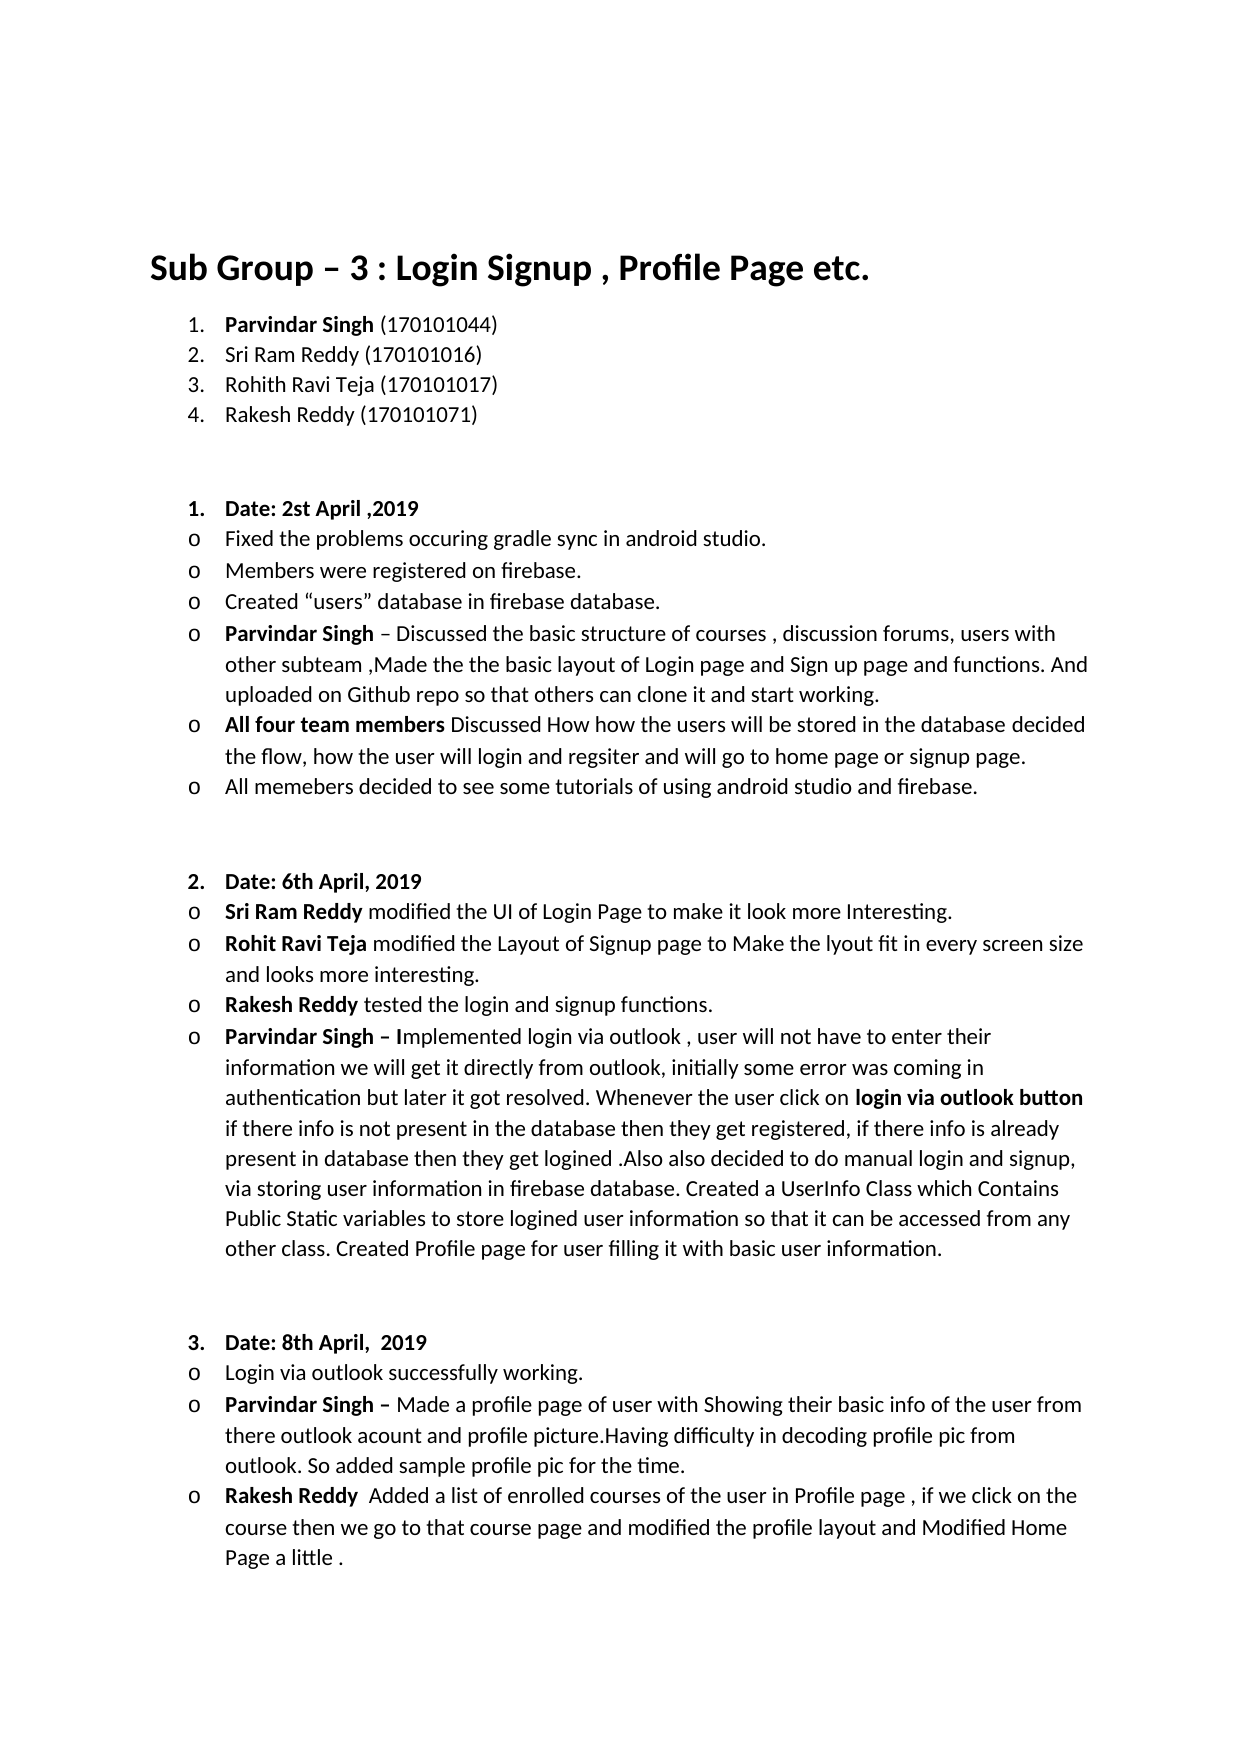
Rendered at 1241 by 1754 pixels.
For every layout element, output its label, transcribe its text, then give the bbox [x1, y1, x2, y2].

list Fixed the problems occuring gradle sync in android studio. [187, 524, 1090, 554]
list Rakesh Reddy (170101071) [187, 401, 1090, 428]
list Date: 2st April ,2019 [187, 494, 1090, 522]
list Parvindar Singh – Made a profile page of user with Showing their basic info of the user from there outlook acount and profile picture.Having difficulty in decoding profile pic from outlook. So added sample profile pic for the time. [187, 1390, 1090, 1479]
list Rohith Ravi Teja (170101017) [187, 370, 1090, 398]
list Rohit Ravi Teja modified the Layout of Signup page to Make the lyout fit in every screen size and looks more interesting. [187, 929, 1090, 988]
list Members were registered on firebase. [187, 556, 1090, 585]
list Rakesh Reddy tested the login and signup functions. [187, 990, 1090, 1019]
list Sri Ram Reddy (170101016) [187, 340, 1090, 368]
list Parvindar Singh – Implemented login via outlook , user will not have to enter their information we will get it directly from outlook, initially some error was coming in authentication but later it got resolved. Whenever the user click on login via outlook button if there info is not present in the database then they get registered, if there info is already present in database then they get logined .Also also decided to do manual login and signup, via storing user information in firebase database. Created a UserInfo Class which Contains Public Static variables to store logined user information so that it can be accessed from any other class. Created Profile page for user filling it with basic user information. [187, 1022, 1090, 1262]
text Sub Group – 3 : Login Signup , Profile Page etc. [150, 244, 1090, 289]
list Date: 6th April, 2019 [187, 867, 1090, 895]
list Created “users” database in firebase database. [187, 587, 1090, 617]
list Rakesh Reddy Added a list of enrolled courses of the user in Profile page , if we click on the course then we go to that course page and modified the profile layout and Modified Home Page a little . [187, 1482, 1090, 1571]
list All memebers decided to see some tutorials of using android studio and firebase. [187, 772, 1090, 801]
list All four team members Discussed How how the users will be stored in the database decided the flow, how the user will login and regsiter and will go to home page or signup page. [187, 711, 1090, 770]
list Sri Ram Reddy modified the UI of Login Page to make it look more Interesting. [187, 897, 1090, 927]
list Date: 8th April, 2019 [187, 1328, 1090, 1356]
list Login via outlook successfully working. [187, 1358, 1090, 1388]
list Parvindar Singh (170101044) [187, 310, 1090, 338]
list Parvindar Singh – Discussed the basic structure of courses , discussion forums, users with other subteam ,Made the the basic layout of Login page and Sign up page and functions. And uploaded on Github repo so that others can clone it and start working. [187, 619, 1090, 708]
